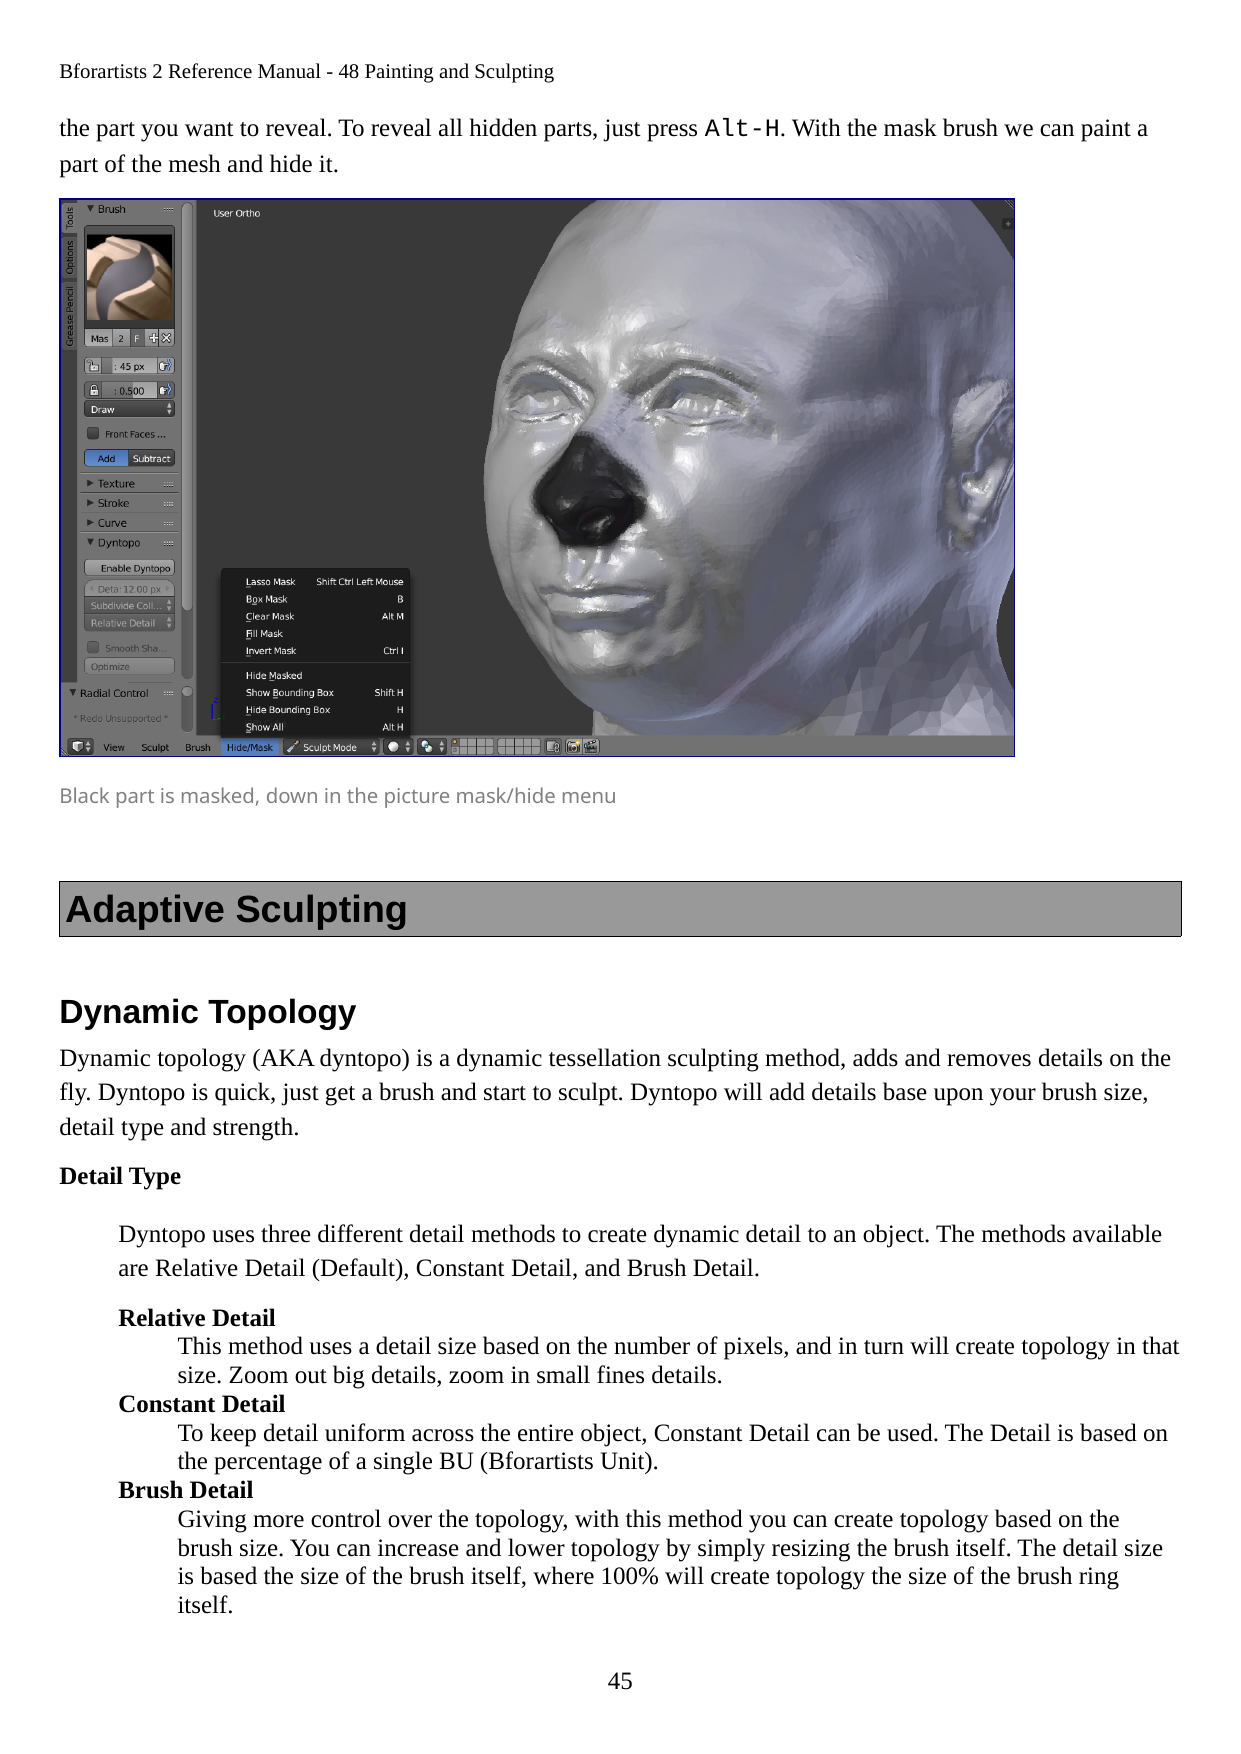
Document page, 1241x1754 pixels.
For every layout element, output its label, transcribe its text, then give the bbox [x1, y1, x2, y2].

list Giving more control over the topology, with this method you can create topology based on the brush size. You can increase and lower topology by simply resizing the brush itself. The detail size is based the size of the brush itself, where 100% will create topology the size of the brush ring itself. [177, 1504, 1181, 1619]
subtitle Detail Type [59, 1161, 1181, 1189]
picture [61, 200, 1014, 756]
table_header Adaptive Sculpting [60, 882, 1181, 936]
list To keep detail uniform across the entire object, Constant Detail can be used. The Detail is based on the percentage of a single BU (Bforartists Unit). [177, 1418, 1181, 1475]
text Black part is masked, down in the picture mask/hide menu [59, 778, 1181, 809]
subtitle Relative Detail [118, 1303, 1181, 1331]
subtitle Constant Detail [118, 1389, 1181, 1418]
subtitle Brush Detail [118, 1475, 1181, 1504]
subtitle Dynamic Topology [59, 992, 1181, 1030]
text the part you want to reveal. To reveal all hidden parts, just press Alt-H. With the mask brush we can paint a part of the mesh and hide it. [59, 113, 1181, 178]
text Dyntopo uses three different detail methods to create dynamic detail to an object. The methods available are Relative Detail (Default), Constant Detail, and Brush Detail. [118, 1219, 1181, 1282]
list This method uses a detail size based on the number of pixels, and in turn will create topology in that size. Zoom out big details, zoom in small fines details. [177, 1331, 1181, 1389]
text Dynamic topology (AKA dyntopo) is a dynamic tessellation sculpting method, adds and removes details on the fly. Dyntopo is quick, just get a brush and start to sculpt. Dyntopo will add details base upon your brush size, detail type and strength. [59, 1043, 1181, 1141]
